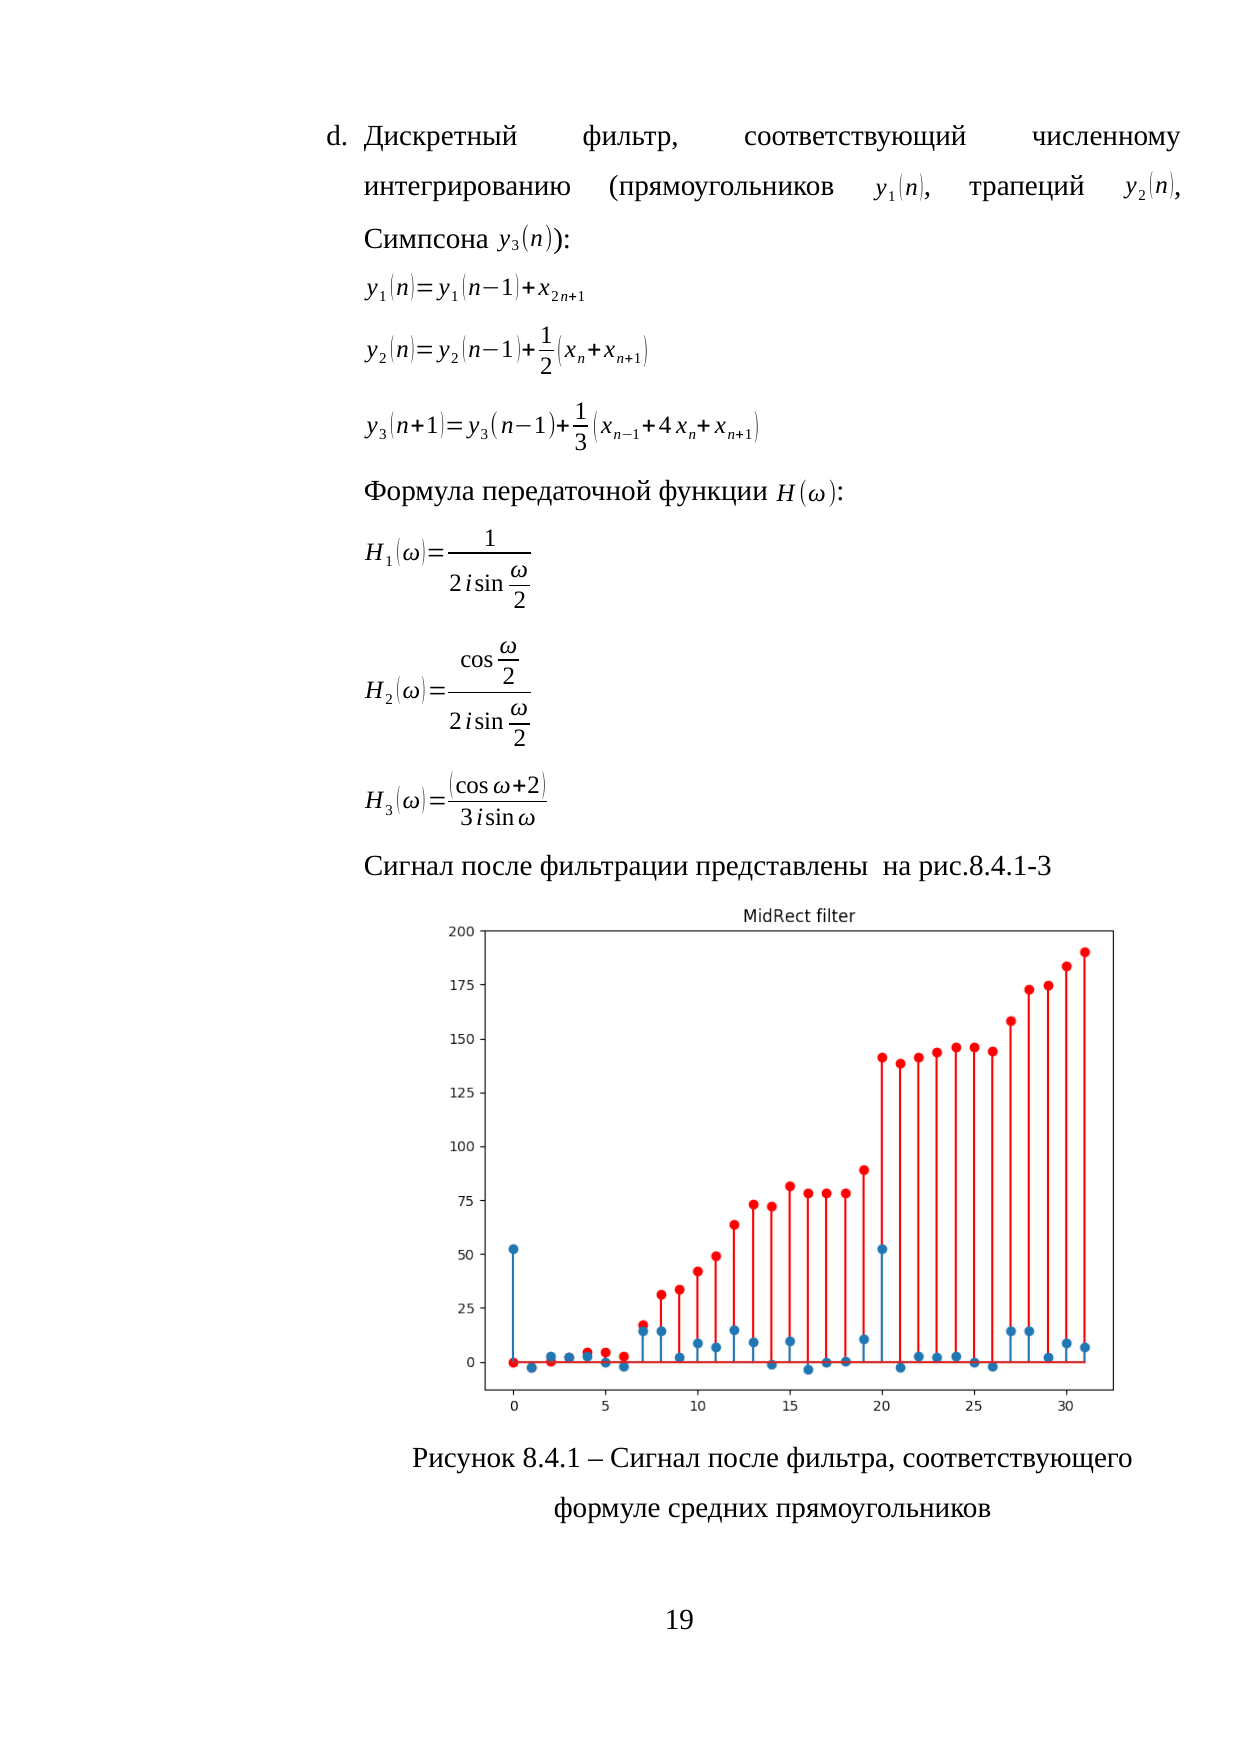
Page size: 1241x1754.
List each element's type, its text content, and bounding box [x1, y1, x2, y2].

list Формула передаточной функции : [326, 473, 1181, 507]
list Сигнал после фильтрации представлены на рис.8.4.1-3 [326, 848, 1181, 882]
picture [438, 898, 1123, 1424]
list Рисунок 8.4.1 – Сигнал после фильтра, соответствующего формуле средних прямоугольников [326, 1440, 1181, 1524]
list Дискретный фильтр, соответствующий численному интегрированию (прямоугольников , трапеций , Симпсона ): [326, 118, 1181, 255]
